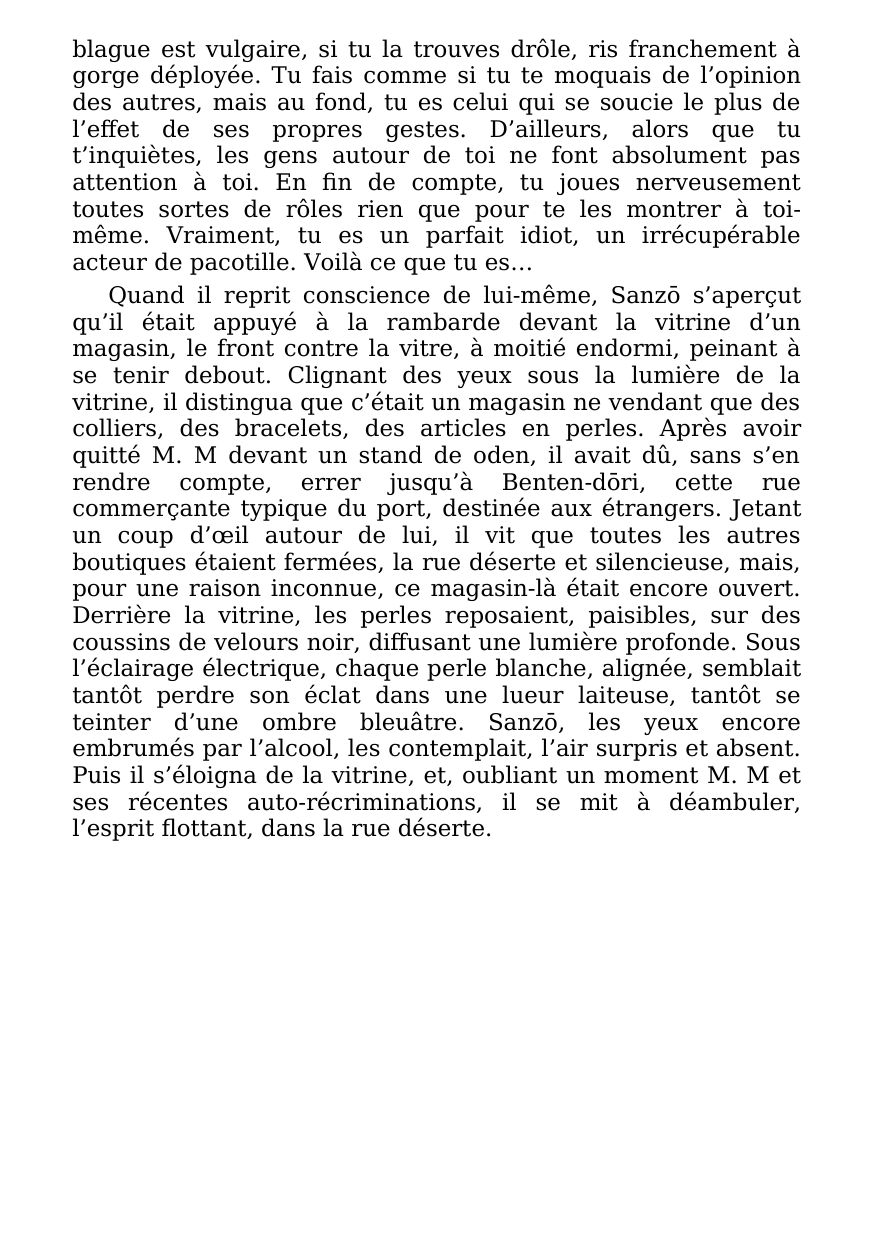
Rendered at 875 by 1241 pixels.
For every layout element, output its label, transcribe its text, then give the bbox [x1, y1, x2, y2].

text Quand il reprit conscience de lui-même, Sanzō s’aperçut qu’il était appuyé à la rambarde devant la vitrine d’un magasin, le front contre la vitre, à moitié endormi, peinant à se tenir debout. Clignant des yeux sous la lumière de la vitrine, il distingua que c’était un magasin ne vendant que des colliers, des bracelets, des articles en perles. Après avoir quitté M. M devant un stand de oden, il avait dû, sans s’en rendre compte, errer jusqu’à Benten-dōri, cette rue commerçante typique du port, destinée aux étrangers. Jetant un coup d’œil autour de lui, il vit que toutes les autres boutiques étaient fermées, la rue déserte et silencieuse, mais, pour une raison inconnue, ce magasin-là était encore ouvert. Derrière la vitrine, les perles reposaient, paisibles, sur des coussins de velours noir, diffusant une lumière profonde. Sous l’éclairage électrique, chaque perle blanche, alignée, semblait tantôt perdre son éclat dans une lueur laiteuse, tantôt se teinter d’une ombre bleuâtre. Sanzō, les yeux encore embrumés par l’alcool, les contemplait, l’air surpris et absent. Puis il s’éloigna de la vitrine, et, oubliant un moment M. M et ses récentes auto-récriminations, il se mit à déambuler, l’esprit flottant, dans la rue déserte. [72, 282, 802, 842]
text blague est vulgaire, si tu la trouves drôle, ris franchement à gorge déployée. Tu fais comme si tu te moquais de l’opinion des autres, mais au fond, tu es celui qui se soucie le plus de l’effet de ses propres gestes. D’ailleurs, alors que tu t’inquiètes, les gens autour de toi ne font absolument pas attention à toi. En fin de compte, tu joues nerveusement toutes sortes de rôles rien que pour te les montrer à toi-même. Vraiment, tu es un parfait idiot, un irrécupérable acteur de pacotille. Voilà ce que tu es… [72, 36, 802, 276]
